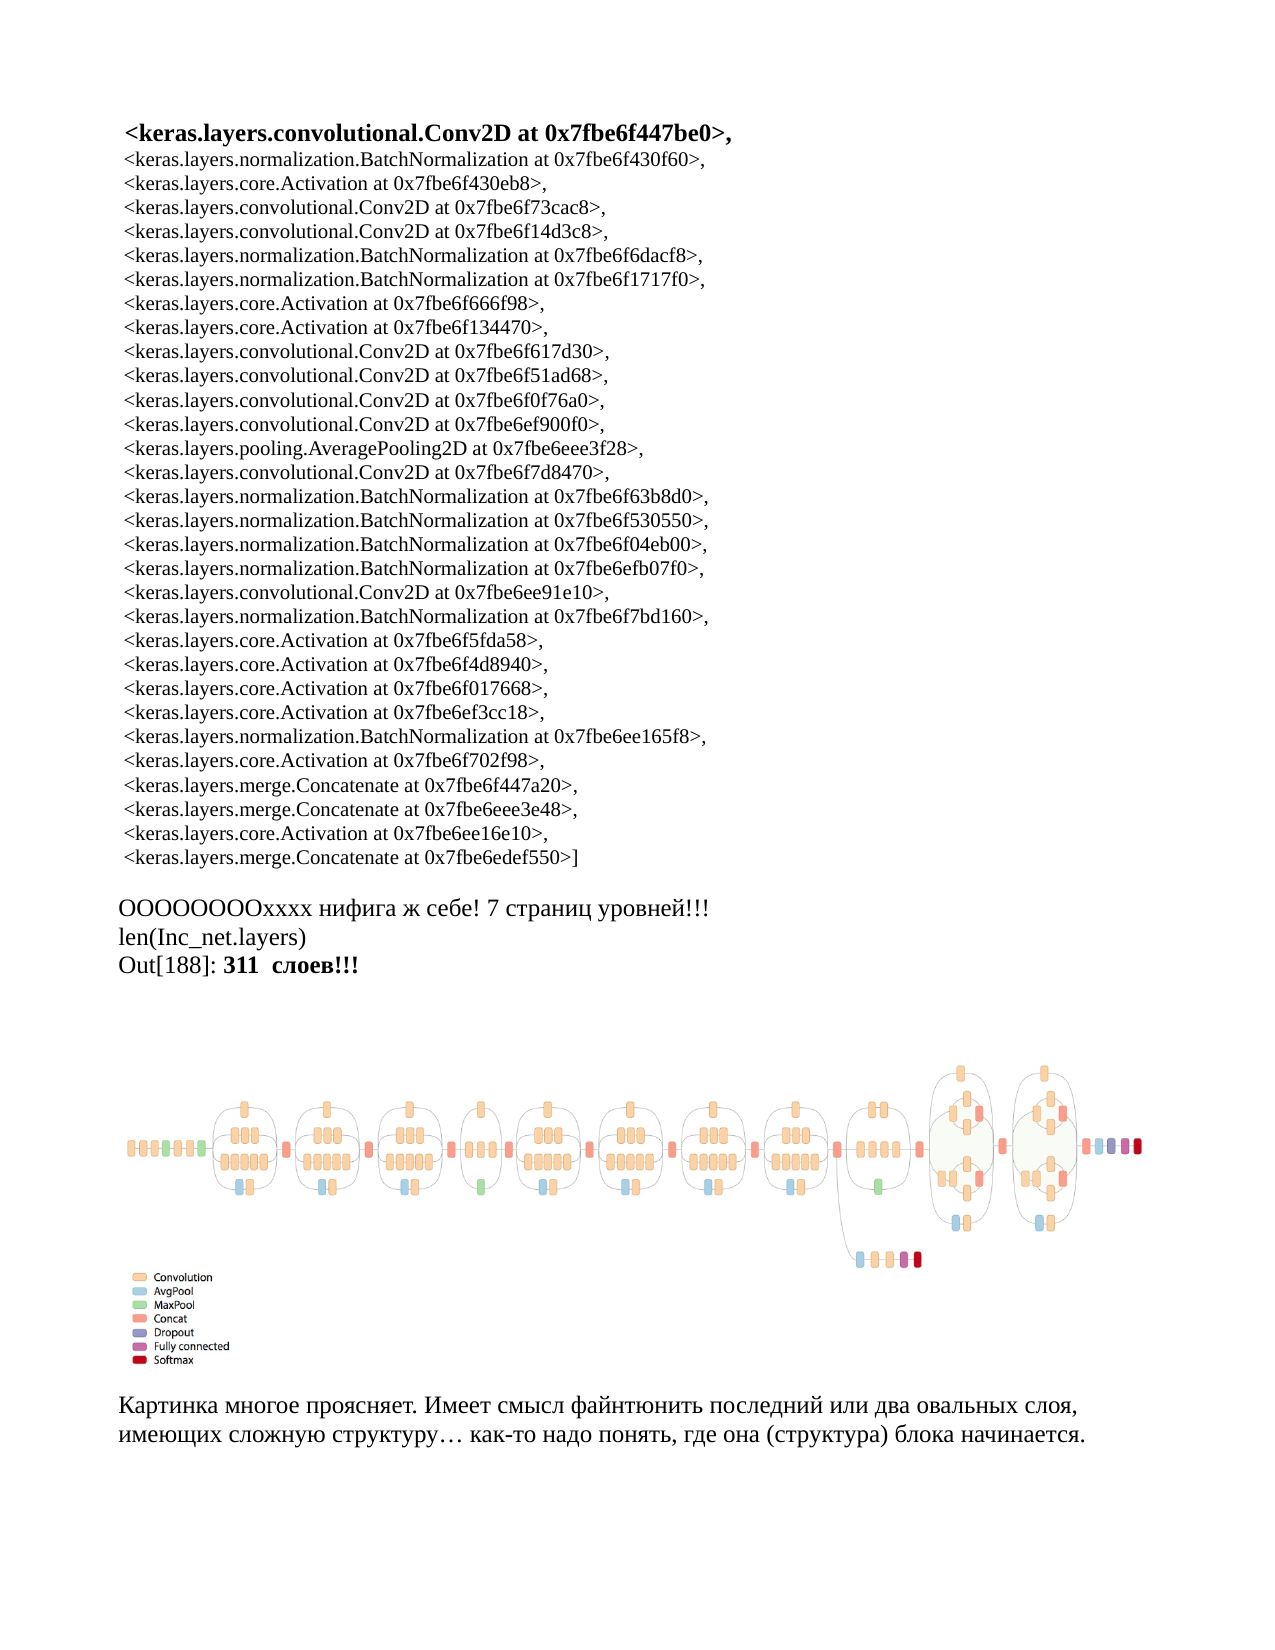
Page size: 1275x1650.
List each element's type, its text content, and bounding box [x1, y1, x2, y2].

text <keras.layers.normalization.BatchNormalization at 0x7fbe6f63b8d0>, [118, 484, 1157, 508]
text <keras.layers.convolutional.Conv2D at 0x7fbe6ee91e10>, [118, 580, 1157, 604]
text <keras.layers.convolutional.Conv2D at 0x7fbe6ef900f0>, [118, 412, 1157, 436]
text <keras.layers.core.Activation at 0x7fbe6ee16e10>, [118, 821, 1157, 845]
text <keras.layers.normalization.BatchNormalization at 0x7fbe6f530550>, [118, 508, 1157, 532]
text <keras.layers.merge.Concatenate at 0x7fbe6eee3e48>, [118, 797, 1157, 821]
text <keras.layers.convolutional.Conv2D at 0x7fbe6f447be0>, [118, 118, 1157, 147]
text <keras.layers.convolutional.Conv2D at 0x7fbe6f617d30>, [118, 339, 1157, 363]
text Out[188]: 311 слоев!!! [118, 950, 1157, 979]
text <keras.layers.merge.Concatenate at 0x7fbe6f447a20>, [118, 772, 1157, 797]
text <keras.layers.normalization.BatchNormalization at 0x7fbe6ee165f8>, [118, 724, 1157, 748]
picture [118, 1003, 1157, 1391]
text <keras.layers.core.Activation at 0x7fbe6ef3cc18>, [118, 700, 1157, 724]
text <keras.layers.convolutional.Conv2D at 0x7fbe6f0f76a0>, [118, 387, 1157, 412]
text Картинка многое проясняет. Имеет смысл файнтюнить последний или два овальных слоя, имеющих сложную структуру… как-то надо понять, где она (структура) блока начинается. [118, 1391, 1157, 1448]
text len(Inc_net.layers) [118, 922, 1157, 950]
text <keras.layers.normalization.BatchNormalization at 0x7fbe6f6dacf8>, [118, 243, 1157, 267]
text <keras.layers.merge.Concatenate at 0x7fbe6edef550>] [118, 845, 1157, 869]
text <keras.layers.convolutional.Conv2D at 0x7fbe6f7d8470>, [118, 460, 1157, 484]
text ООООООООхххх нифига ж себе! 7 страниц уровней!!! [118, 893, 1157, 922]
text <keras.layers.core.Activation at 0x7fbe6f666f98>, [118, 291, 1157, 315]
text <keras.layers.core.Activation at 0x7fbe6f5fda58>, [118, 628, 1157, 652]
text <keras.layers.normalization.BatchNormalization at 0x7fbe6f1717f0>, [118, 267, 1157, 291]
text <keras.layers.normalization.BatchNormalization at 0x7fbe6f430f60>, [118, 147, 1157, 171]
text <keras.layers.core.Activation at 0x7fbe6f017668>, [118, 676, 1157, 700]
text <keras.layers.normalization.BatchNormalization at 0x7fbe6f04eb00>, [118, 532, 1157, 556]
text <keras.layers.core.Activation at 0x7fbe6f430eb8>, [118, 171, 1157, 195]
text <keras.layers.normalization.BatchNormalization at 0x7fbe6efb07f0>, [118, 556, 1157, 580]
text <keras.layers.pooling.AveragePooling2D at 0x7fbe6eee3f28>, [118, 436, 1157, 460]
text <keras.layers.core.Activation at 0x7fbe6f4d8940>, [118, 652, 1157, 676]
text <keras.layers.convolutional.Conv2D at 0x7fbe6f73cac8>, [118, 195, 1157, 219]
text <keras.layers.normalization.BatchNormalization at 0x7fbe6f7bd160>, [118, 604, 1157, 628]
text <keras.layers.convolutional.Conv2D at 0x7fbe6f51ad68>, [118, 363, 1157, 387]
text <keras.layers.convolutional.Conv2D at 0x7fbe6f14d3c8>, [118, 219, 1157, 243]
text <keras.layers.core.Activation at 0x7fbe6f134470>, [118, 315, 1157, 339]
text <keras.layers.core.Activation at 0x7fbe6f702f98>, [118, 748, 1157, 772]
